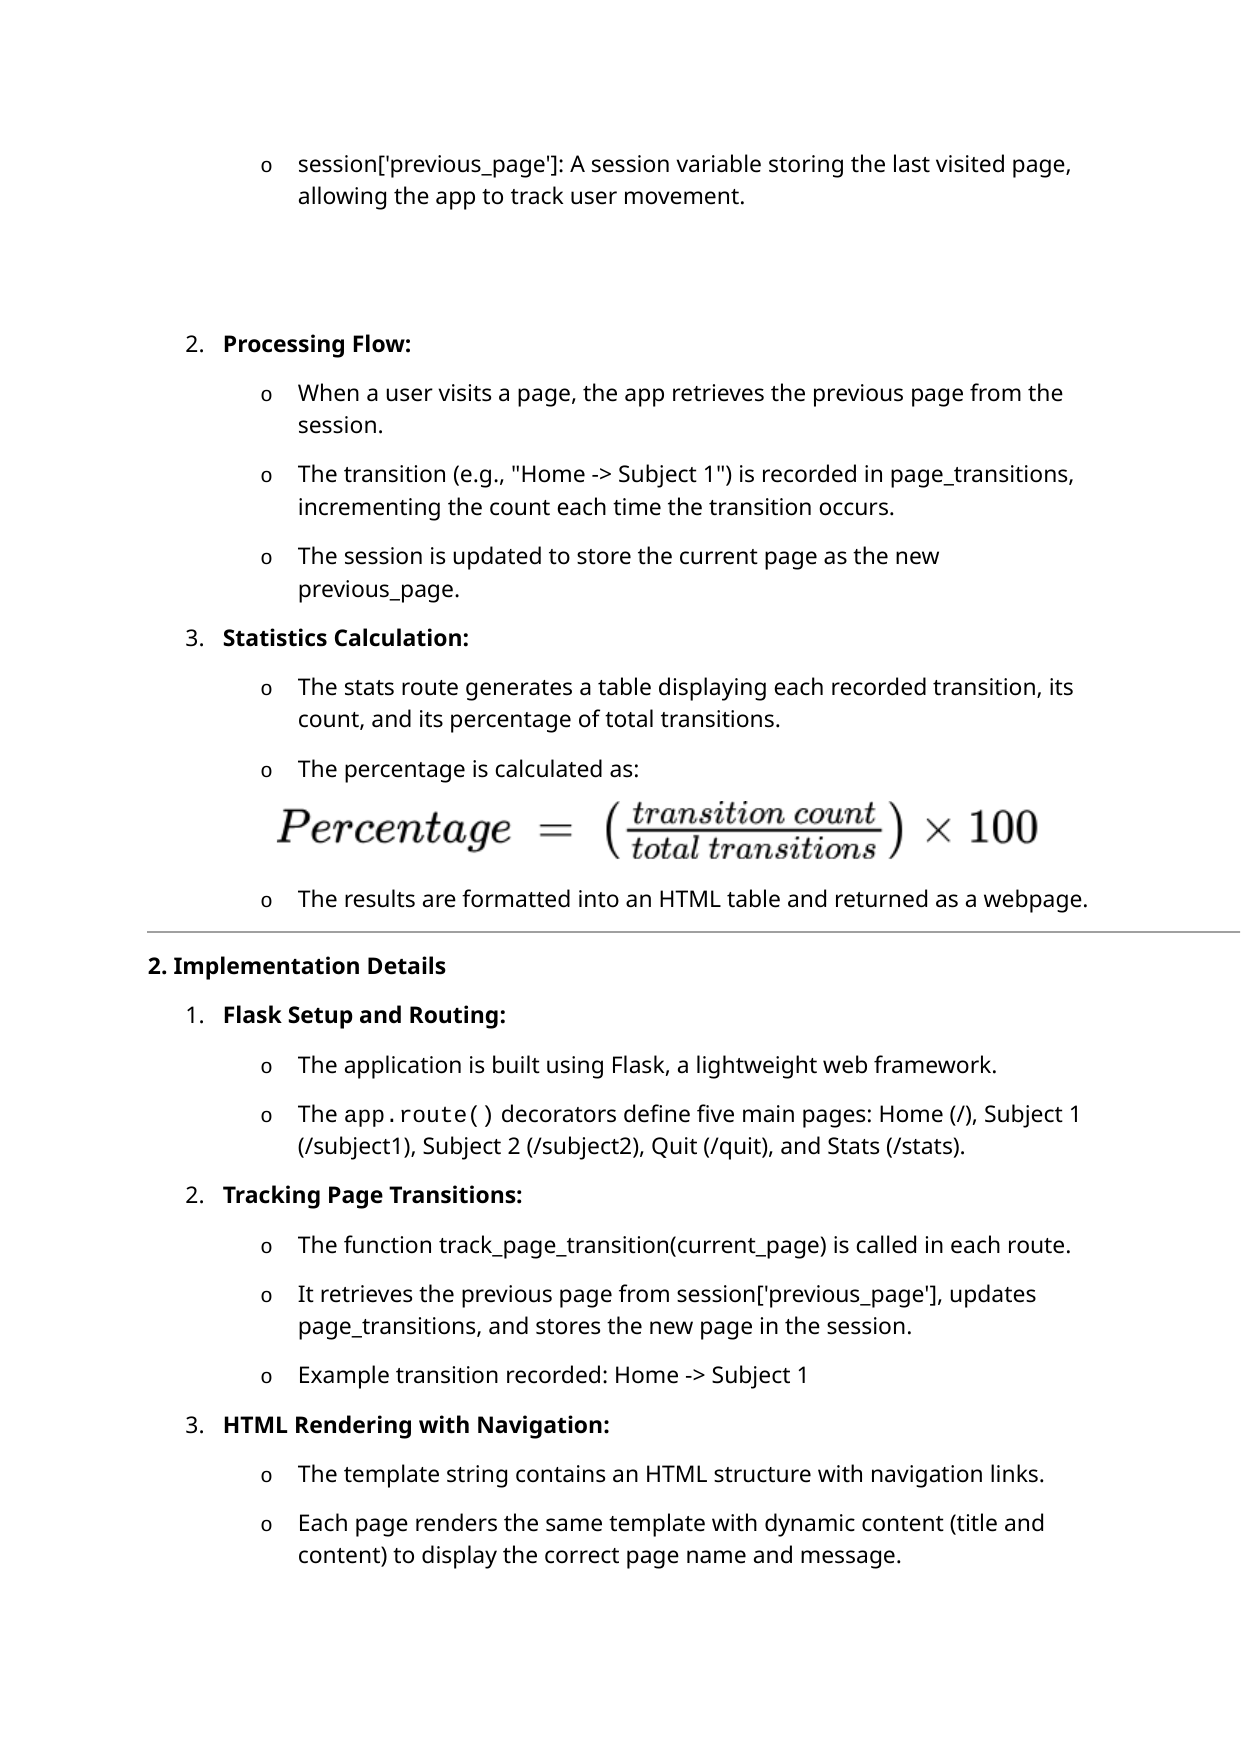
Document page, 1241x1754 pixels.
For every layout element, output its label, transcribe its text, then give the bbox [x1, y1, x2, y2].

text 2. Implementation Details [148, 950, 1093, 981]
list The session is updated to store the current page as the new previous_page. [260, 540, 1093, 604]
list Each page renders the same template with dynamic content (title and content) to display the correct page name and message. [260, 1507, 1093, 1571]
list The percentage is calculated as: [260, 753, 1093, 784]
list Flask Setup and Routing: [185, 999, 1093, 1031]
list Example transition recorded: Home -> Subject 1 [260, 1359, 1093, 1391]
list Processing Flow: [185, 328, 1093, 359]
list The app.route() decorators define five main pages: Home (/), Subject 1 (/subject1), Subject 2 (/subject2), Quit (/quit), and Stats (/stats). [260, 1098, 1093, 1162]
list The results are formatted into an HTML table and returned as a webpage. [260, 883, 1093, 914]
list The application is built using Flask, a lightweight web framework. [260, 1048, 1093, 1080]
list The transition (e.g., "Home -> Subject 1") is recorded in page_transitions, incrementing the count each time the transition occurs. [260, 458, 1093, 522]
list HTML Rendering with Navigation: [185, 1409, 1093, 1440]
list Tracking Page Transitions: [185, 1179, 1093, 1211]
list When a user visits a page, the app retrieves the previous page from the session. [260, 377, 1093, 441]
list Statistics Calculation: [185, 622, 1093, 653]
list The function track_page_transition(current_page) is called in each route. [260, 1229, 1093, 1260]
list The stats route generates a table displaying each recorded transition, its count, and its percentage of total transitions. [260, 671, 1093, 735]
list session['previous_page']: A session variable storing the last visited page, allowing the app to track user movement. [260, 148, 1093, 211]
list The template string contains an HTML structure with navigation links. [260, 1458, 1093, 1489]
list It retrieves the previous page from session['previous_page'], updates page_transitions, and stores the new page in the session. [260, 1278, 1093, 1342]
